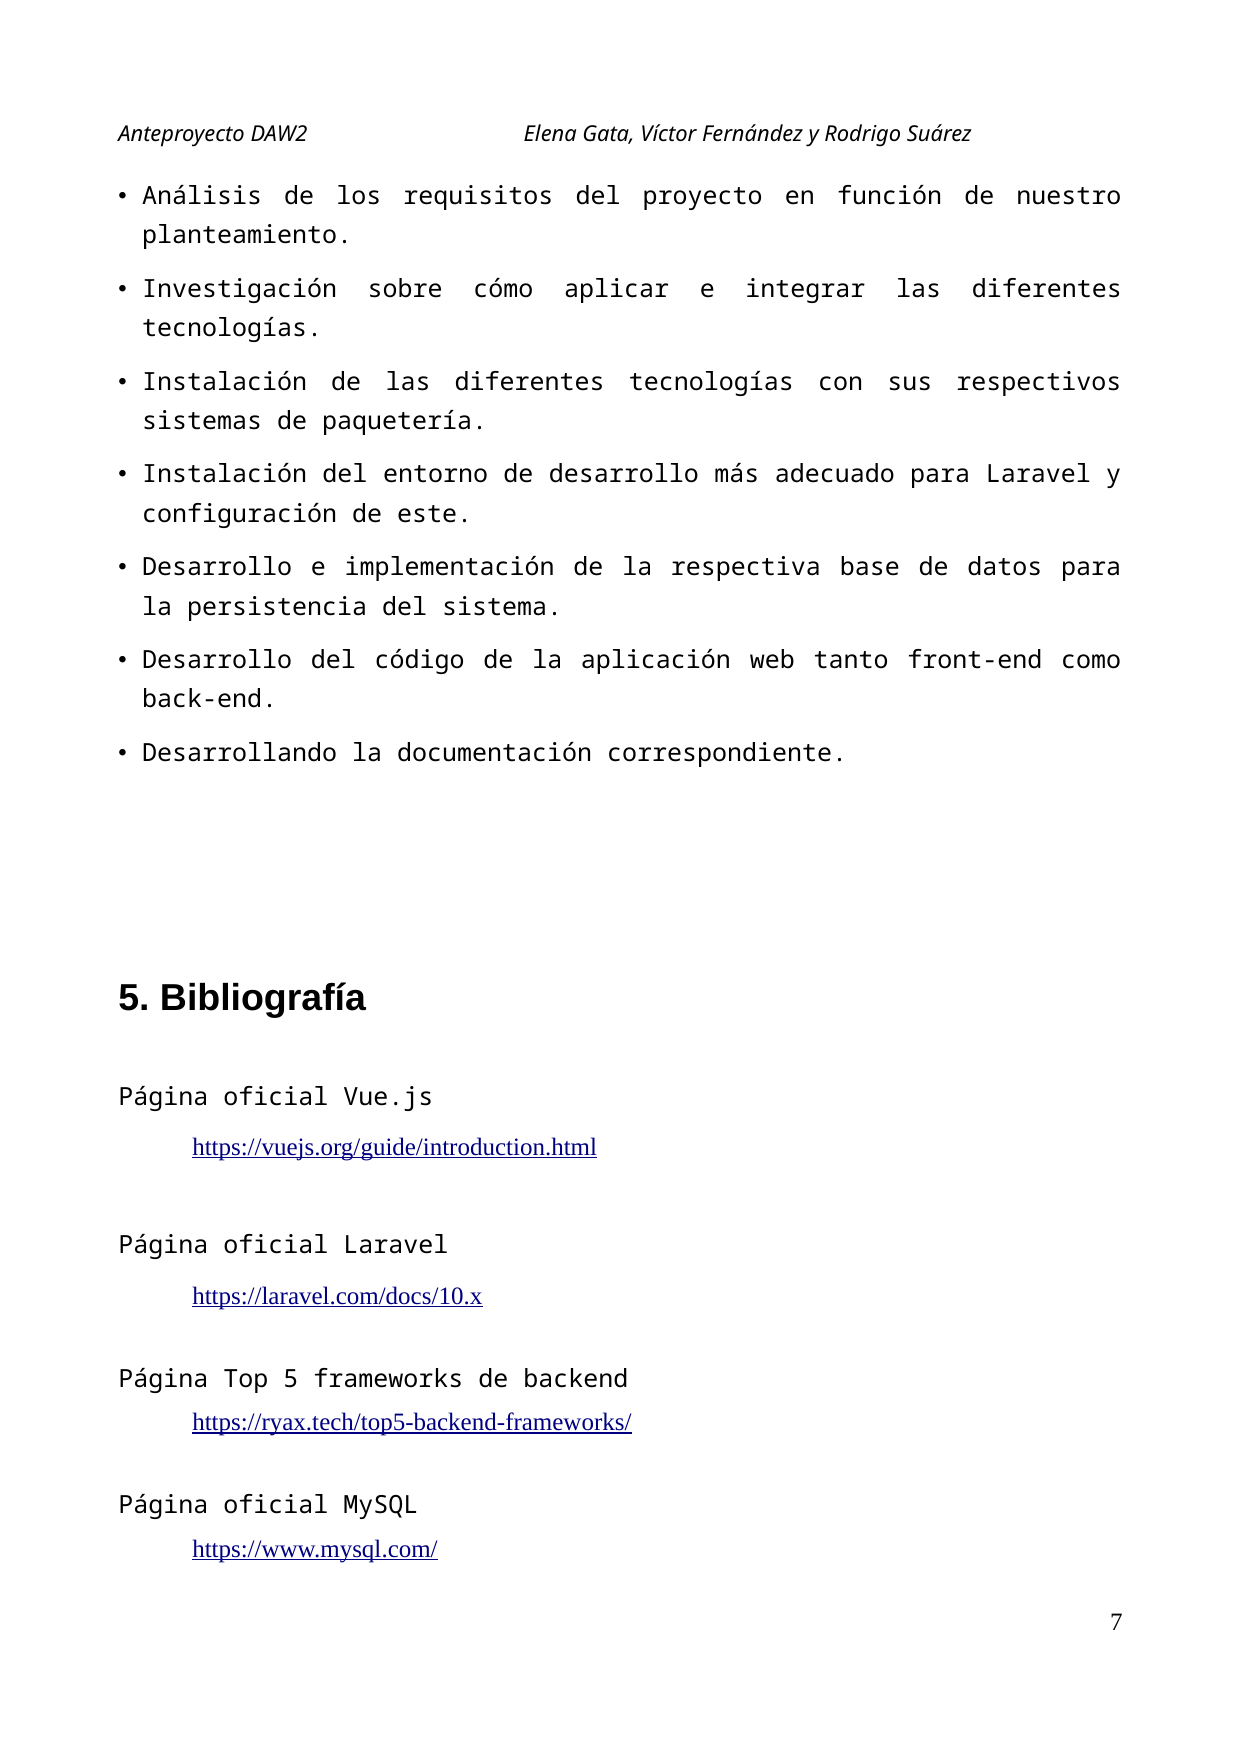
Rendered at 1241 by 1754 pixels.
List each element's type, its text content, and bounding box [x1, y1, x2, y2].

text Página oficial Laravel [118, 1227, 1122, 1261]
list Análisis de los requisitos del proyecto en función de nuestro planteamiento. [118, 177, 1122, 251]
list Investigación sobre cómo aplicar e integrar las diferentes tecnologías. [118, 270, 1122, 343]
text Página oficial MySQL [118, 1487, 1122, 1521]
text https://www.mysql.com/ [118, 1534, 1122, 1562]
text https://vuejs.org/guide/introduction.html [118, 1132, 1122, 1161]
list Desarrollo del código de la aplicación web tanto front-end como back-end. [118, 642, 1122, 715]
text https://laravel.com/docs/10.x [118, 1281, 1122, 1310]
list Instalación del entorno de desarrollo más adecuado para Laravel y configuración de este. [118, 456, 1122, 529]
text Página oficial Vue.js [118, 1078, 1122, 1112]
text Página Top 5 frameworks de backend [118, 1360, 1122, 1394]
list Instalación de las diferentes tecnologías con sus respectivos sistemas de paquetería. [118, 363, 1122, 436]
list Desarrollo e implementación de la respectiva base de datos para la persistencia del sistema. [118, 549, 1122, 622]
list Desarrollando la documentación correspondiente. [118, 735, 1122, 769]
text https://ryax.tech/top5-backend-frameworks/ [118, 1407, 1122, 1436]
subtitle 5. Bibliografía [118, 975, 1122, 1018]
